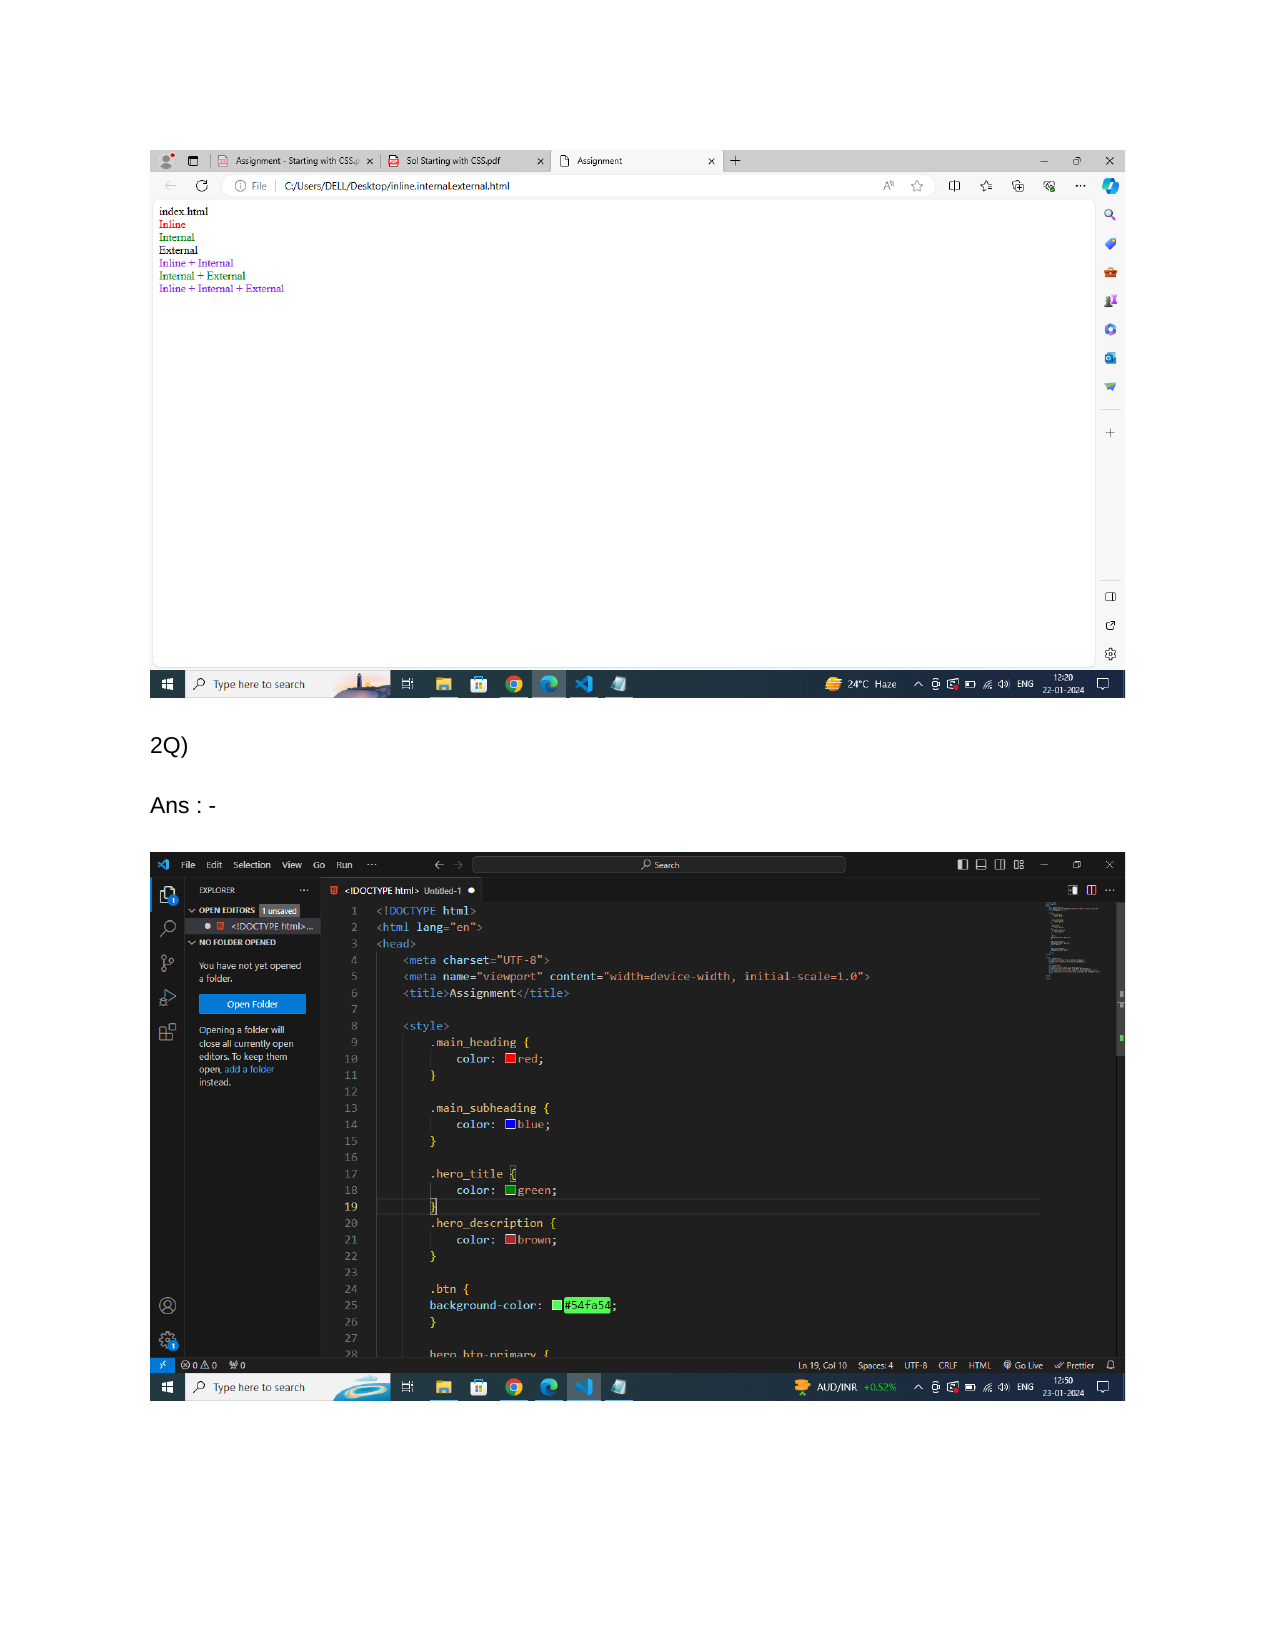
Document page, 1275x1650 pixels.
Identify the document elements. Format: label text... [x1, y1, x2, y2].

text Ans : - [150, 792, 1125, 819]
picture [150, 150, 1125, 698]
text 2Q) [150, 732, 1125, 758]
picture [150, 852, 1125, 1401]
